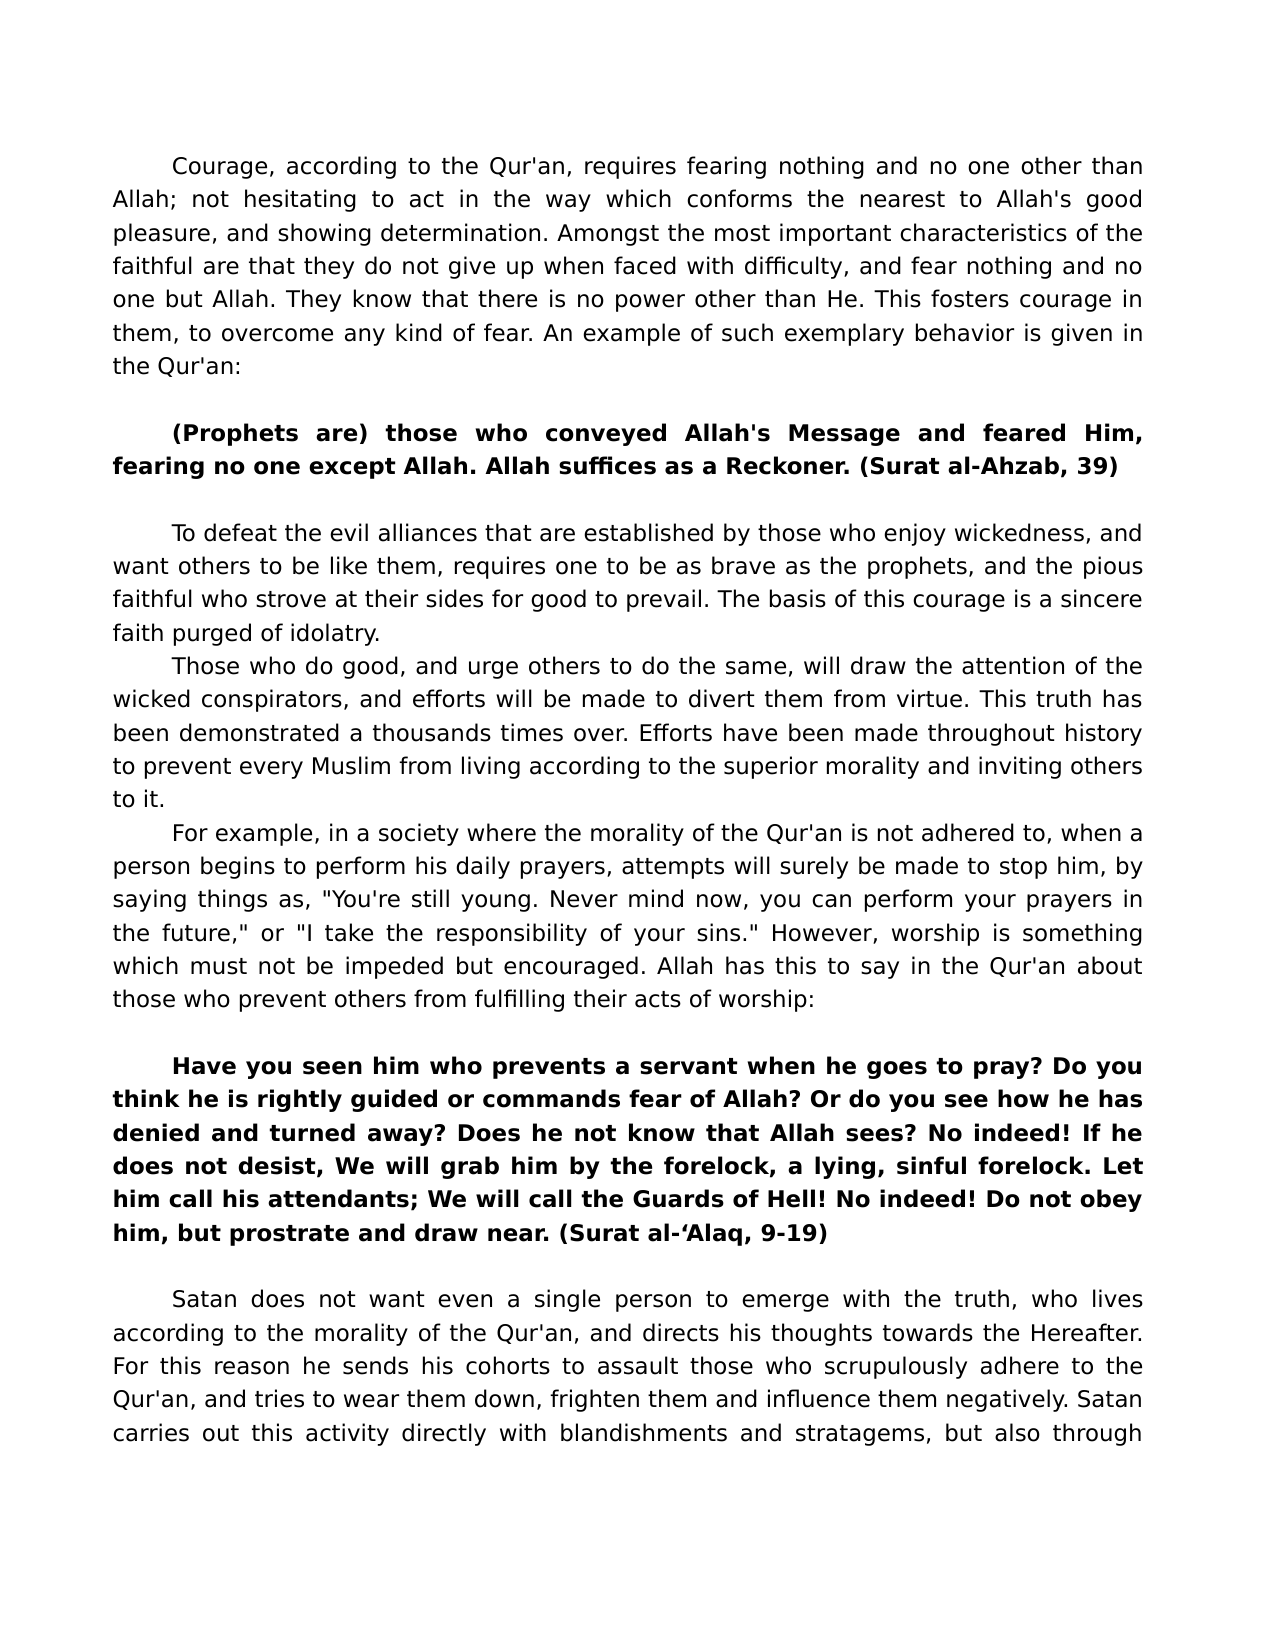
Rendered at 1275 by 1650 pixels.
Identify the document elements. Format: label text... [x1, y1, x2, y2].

text To defeat the evil alliances that are established by those who enjoy wickedness, and want others to be like them, requires one to be as brave as the prophets, and the pious faithful who strove at their sides for good to prevail. The basis of this courage is a sincere faith purged of idolatry. [112, 514, 1145, 648]
text Those who do good, and urge others to do the same, will draw the attention of the wicked conspirators, and efforts will be made to divert them from virtue. This truth has been demonstrated a thousands times over. Efforts have been made throughout history to prevent every Muslim from living according to the superior morality and inviting others to it. [112, 648, 1145, 814]
text For example, in a society where the morality of the Qur'an is not adhered to, when a person begins to perform his daily prayers, attempts will surely be made to stop him, by saying things as, "You're still young. Never mind now, you can perform your prayers in the future," or "I take the responsibility of your sins." However, worship is something which must not be impeded but encouraged. Allah has this to say in the Qur'an about those who prevent others from fulfilling their acts of worship: [112, 814, 1145, 1014]
text Have you seen him who prevents a servant when he goes to pray? Do you think he is rightly guided or commands fear of Allah? Or do you see how he has denied and turned away? Does he not know that Allah sees? No indeed! If he does not desist, We will grab him by the forelock, a lying, sinful forelock. Let him call his attendants; We will call the Guards of Hell! No indeed! Do not obey him, but prostrate and draw near. (Surat al-‘Alaq, 9-19) [112, 1048, 1145, 1248]
text Courage, according to the Qur'an, requires fearing nothing and no one other than Allah; not hesitating to act in the way which conforms the nearest to Allah's good pleasure, and showing determination. Amongst the most important characteristics of the faithful are that they do not give up when faced with difficulty, and fear nothing and no one but Allah. They know that there is no power other than He. This fosters courage in them, to overcome any kind of fear. An example of such exemplary behavior is given in the Qur'an: [112, 148, 1145, 381]
text (Prophets are) those who conveyed Allah's Message and feared Him, fearing no one except Allah. Allah suffices as a Reckoner. (Surat al-Ahzab, 39) [112, 414, 1145, 481]
text Satan does not want even a single person to emerge with the truth, who lives according to the morality of the Qur'an, and directs his thoughts towards the Hereafter. For this reason he sends his cohorts to assault those who scrupulously adhere to the Qur'an, and tries to wear them down, frighten them and influence them negatively. Satan carries out this activity directly with blandishments and stratagems, but also through [112, 1281, 1145, 1448]
